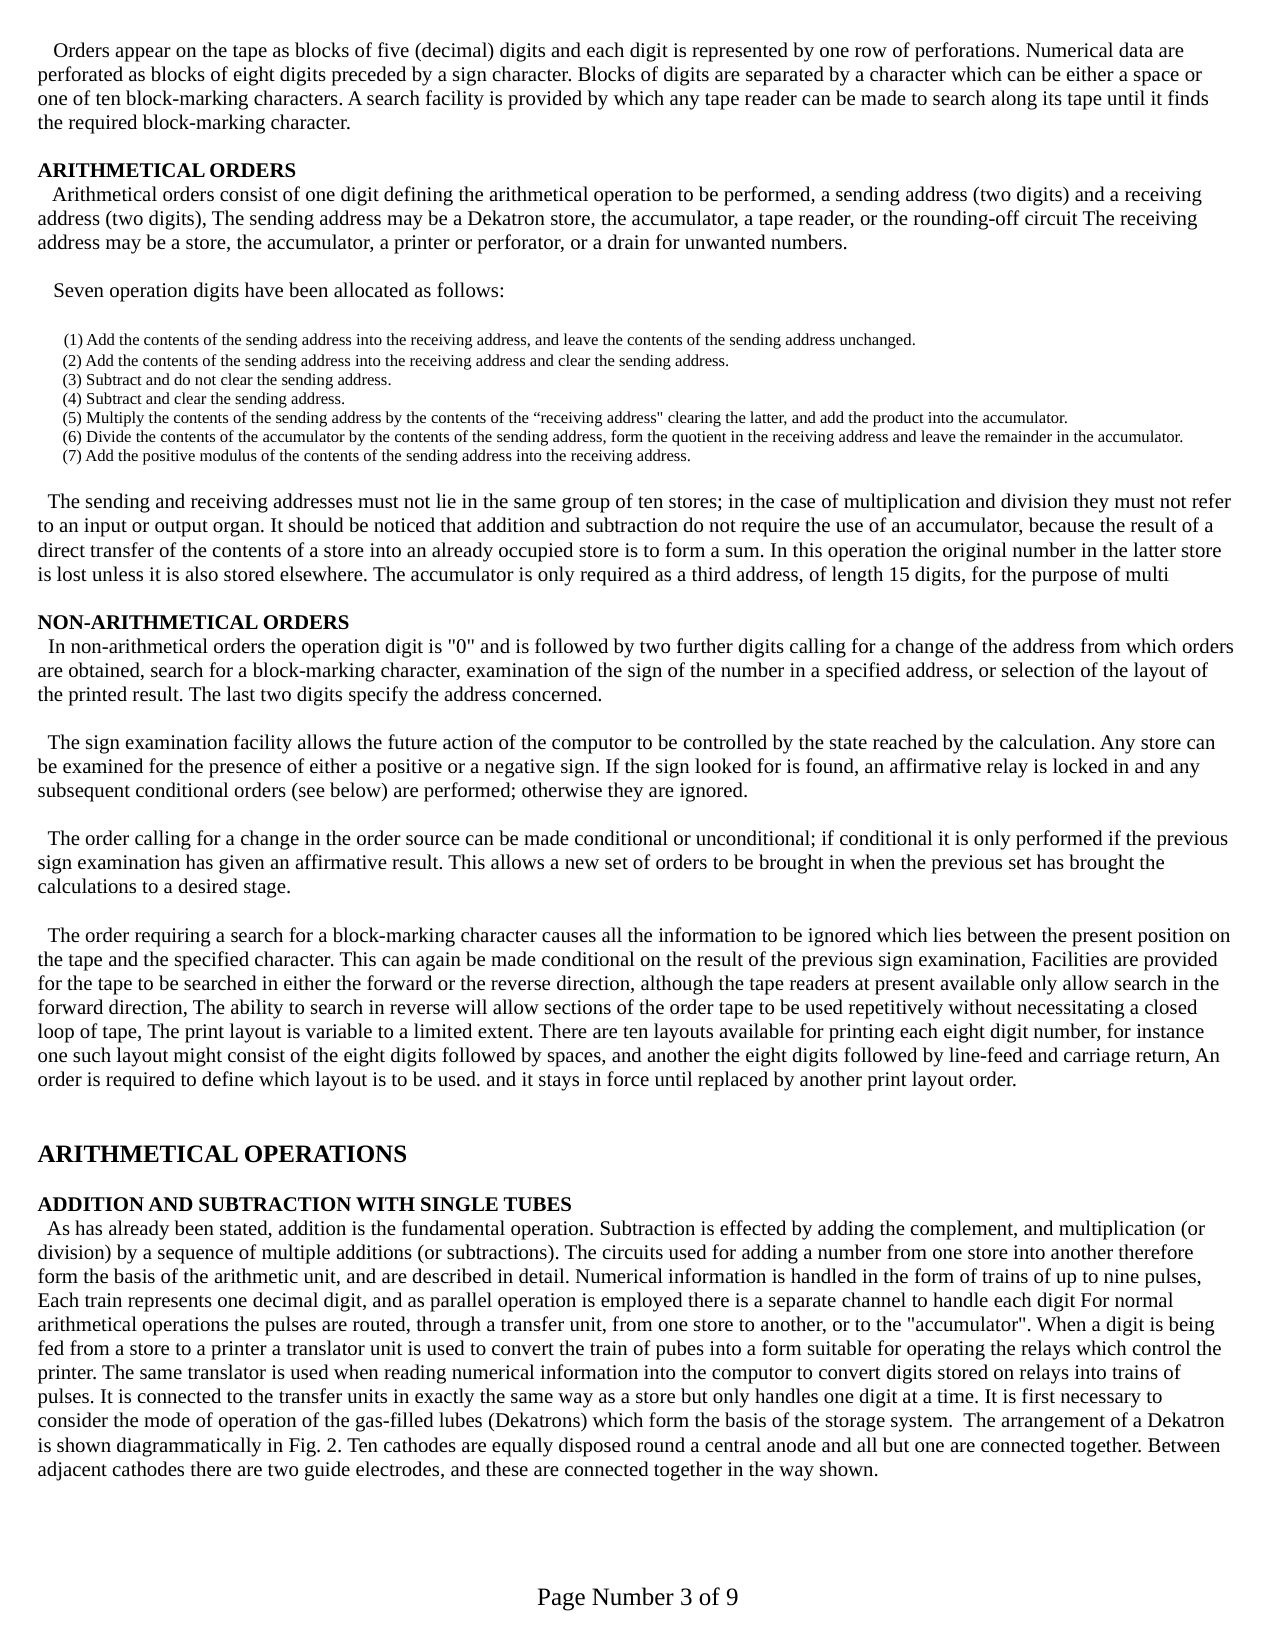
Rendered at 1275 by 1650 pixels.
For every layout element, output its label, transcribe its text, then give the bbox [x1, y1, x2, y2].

text (5) Multiply the contents of the sending address by the contents of the “receiving address" clearing the latter, and add the product into the accumulator. [37, 408, 1237, 427]
text ARITHMETICAL ORDERS [37, 158, 1237, 182]
text (3) Subtract and do not clear the sending address. [37, 369, 1237, 389]
text (7) Add the positive modulus of the contents of the sending address into the receiving address. [37, 446, 1237, 465]
text ARITHMETICAL OPERATIONS [37, 1139, 1237, 1168]
text (1) Add the contents of the sending address into the receiving address, and leave the contents of the sending address unchanged. [37, 326, 1237, 350]
text The order calling for a change in the order source can be made conditional or unconditional; if conditional it is only performed if the previous sign examination has given an affirmative result. This allows a new set of orders to be brought in when the previous set has brought the calculations to a desired stage. [37, 826, 1237, 898]
text Orders appear on the tape as blocks of five (decimal) digits and each digit is represented by one row of perforations. Numerical data are perforated as blocks of eight digits preceded by a sign character. Blocks of digits are separated by a character which can be either a space or one of ten block-marking characters. A search facility is provided by which any tape reader can be made to search along its tape until it finds the required block-marking character. [37, 37, 1237, 134]
text The order requiring a search for a block-marking character causes all the information to be ignored which lies between the present position on the tape and the specified character. This can again be made conditional on the result of the previous sign examination, Facilities are provided for the tape to be searched in either the forward or the reverse direction, although the tape readers at present available only allow search in the forward direction, The ability to search in reverse will allow sections of the order tape to be used repetitively without necessitating a closed loop of tape, The print layout is variable to a limited extent. There are ten layouts available for printing each eight digit number, for instance one such layout might consist of the eight digits followed by spaces, and another the eight digits followed by line-feed and carriage return, An order is required to define which layout is to be used. and it stays in force until replaced by another print layout order. [37, 922, 1237, 1091]
text Arithmetical orders consist of one digit defining the arithmetical operation to be performed, a sending address (two digits) and a receiving address (two digits), The sending address may be a Dekatron store, the accumulator, a tape reader, or the rounding-off circuit The receiving address may be a store, the accumulator, a printer or perforator, or a drain for unwanted numbers. [37, 182, 1237, 254]
text (6) Divide the contents of the accumulator by the contents of the sending address, form the quotient in the receiving address and leave the remainder in the accumulator. [37, 427, 1237, 446]
text (4) Subtract and clear the sending address. [37, 389, 1237, 408]
text As has already been stated, addition is the fundamental operation. Subtraction is effected by adding the complement, and multiplication (or division) by a sequence of multiple additions (or subtractions). The circuits used for adding a number from one store into another therefore form the basis of the arithmetic unit, and are described in detail. Numerical information is handled in the form of trains of up to nine pulses, Each train represents one decimal digit, and as parallel operation is employed there is a separate channel to handle each digit For normal arithmetical operations the pulses are routed, through a transfer unit, from one store to another, or to the "accumulator". When a digit is being fed from a store to a printer a translator unit is used to convert the train of pubes into a form suitable for operating the relays which control the printer. The same translator is used when reading numerical information into the computor to convert digits stored on relays into trains of pulses. It is connected to the transfer units in exactly the same way as a store but only handles one digit at a time. It is first necessary to consider the mode of operation of the gas-filled lubes (Dekatrons) which form the basis of the storage system. The arrangement of a Dekatron is shown diagrammatically in Fig. 2. Ten cathodes are equally disposed round a central anode and all but one are connected together. Between adjacent cathodes there are two guide electrodes, and these are connected together in the way shown. [37, 1216, 1237, 1481]
text The sending and receiving addresses must not lie in the same group of ten stores; in the case of multiplication and division they must not refer to an input or output organ. It should be noticed that addition and subtraction do not require the use of an accumulator, because the result of a direct transfer of the contents of a store into an already occupied store is to form a sum. In this operation the original number in the latter store is lost unless it is also stored elsewhere. The accumulator is only required as a third address, of length 15 digits, for the purpose of multi [37, 489, 1237, 586]
text In non-arithmetical orders the operation digit is "0" and is followed by two further digits calling for a change of the address from which orders are obtained, search for a block-marking character, examination of the sign of the number in a specified address, or selection of the layout of the printed result. The last two digits specify the address concerned. [37, 634, 1237, 706]
text ADDITION AND SUBTRACTION WITH SINGLE TUBES [37, 1192, 1237, 1216]
text Seven operation digits have been allocated as follows: [37, 278, 1237, 302]
text The sign examination facility allows the future action of the computor to be controlled by the state reached by the calculation. Any store can be examined for the presence of either a positive or a negative sign. If the sign looked for is found, an affirmative relay is locked in and any subsequent conditional orders (see below) are performed; otherwise they are ignored. [37, 730, 1237, 802]
text (2) Add the contents of the sending address into the receiving address and clear the sending address. [37, 350, 1237, 369]
text NON-ARITHMETICAL ORDERS [37, 610, 1237, 634]
